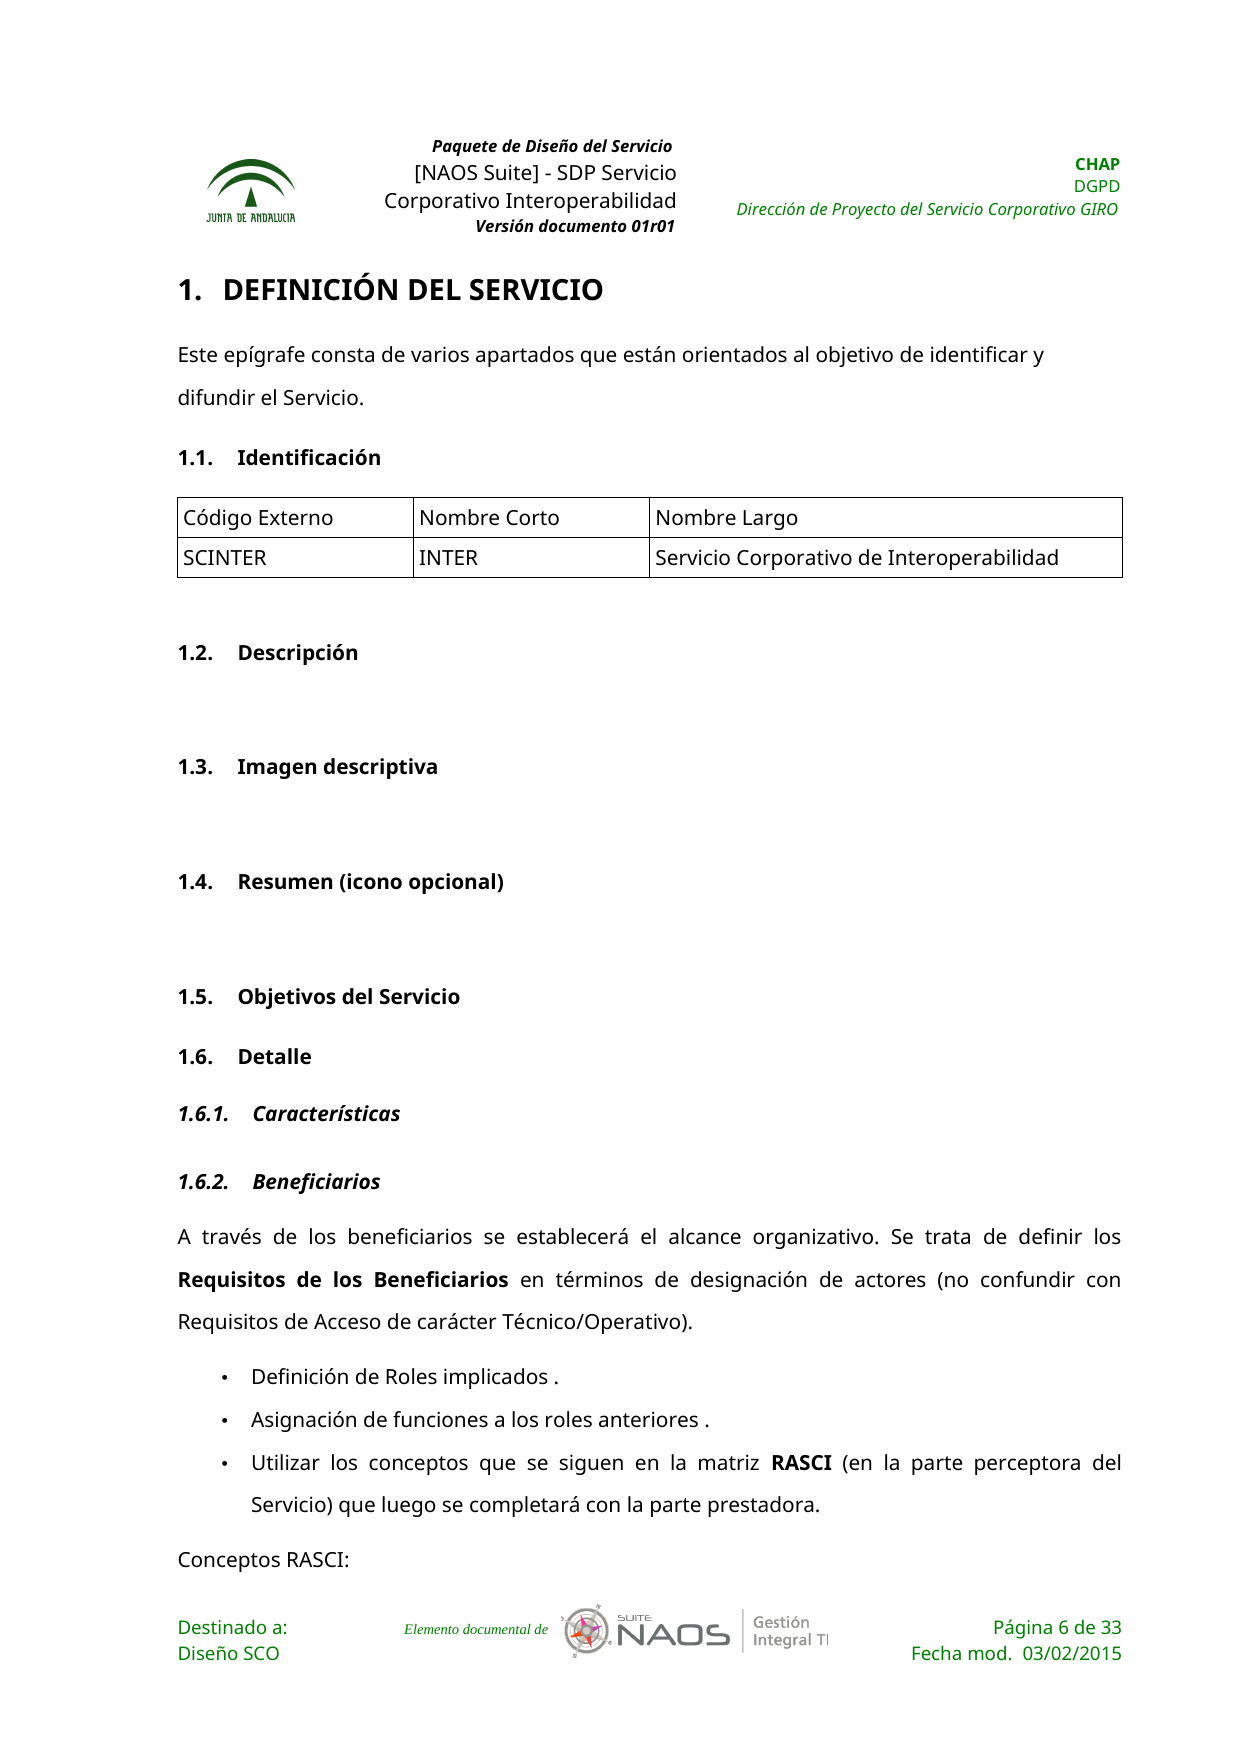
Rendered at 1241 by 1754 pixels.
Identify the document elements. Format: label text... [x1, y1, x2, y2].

subtitle Beneficiarios [177, 1167, 1122, 1196]
subtitle Características [177, 1099, 1122, 1128]
text Conceptos RASCI: [177, 1545, 1122, 1574]
text A través de los beneficiarios se establecerá el alcance organizativo. Se trata de definir los Requisitos de los Beneficiarios en términos de designación de actores (no confundir con Requisitos de Acceso de carácter Técnico/Operativo). [177, 1222, 1122, 1336]
list Definición de Roles implicados . [221, 1362, 1122, 1391]
picture [201, 159, 298, 226]
subtitle Descripción [177, 638, 1122, 666]
table_header Nombre Corto [414, 498, 649, 537]
table_cell SCINTER [178, 538, 413, 577]
subtitle Identificación [177, 443, 1122, 471]
subtitle Objetivos del Servicio [177, 982, 1122, 1010]
table_cell INTER [414, 538, 649, 577]
table_header Código Externo [178, 498, 413, 537]
subtitle Imagen descriptiva [177, 752, 1122, 781]
table_header Nombre Largo [650, 498, 1122, 537]
list Asignación de funciones a los roles anteriores . [221, 1405, 1122, 1433]
table_cell Servicio Corporativo de Interoperabilidad [650, 538, 1122, 577]
picture [560, 1604, 829, 1658]
subtitle Definición del Servicio [177, 269, 1122, 308]
subtitle Detalle [177, 1042, 1122, 1071]
text Este epígrafe consta de varios apartados que están orientados al objetivo de identificar y difundir el Servicio. [177, 340, 1122, 411]
list Utilizar los conceptos que se siguen en la matriz RASCI (en la parte perceptora del Servicio) que luego se completará con la parte prestadora. [221, 1448, 1122, 1519]
subtitle Resumen (icono opcional) [177, 867, 1122, 896]
